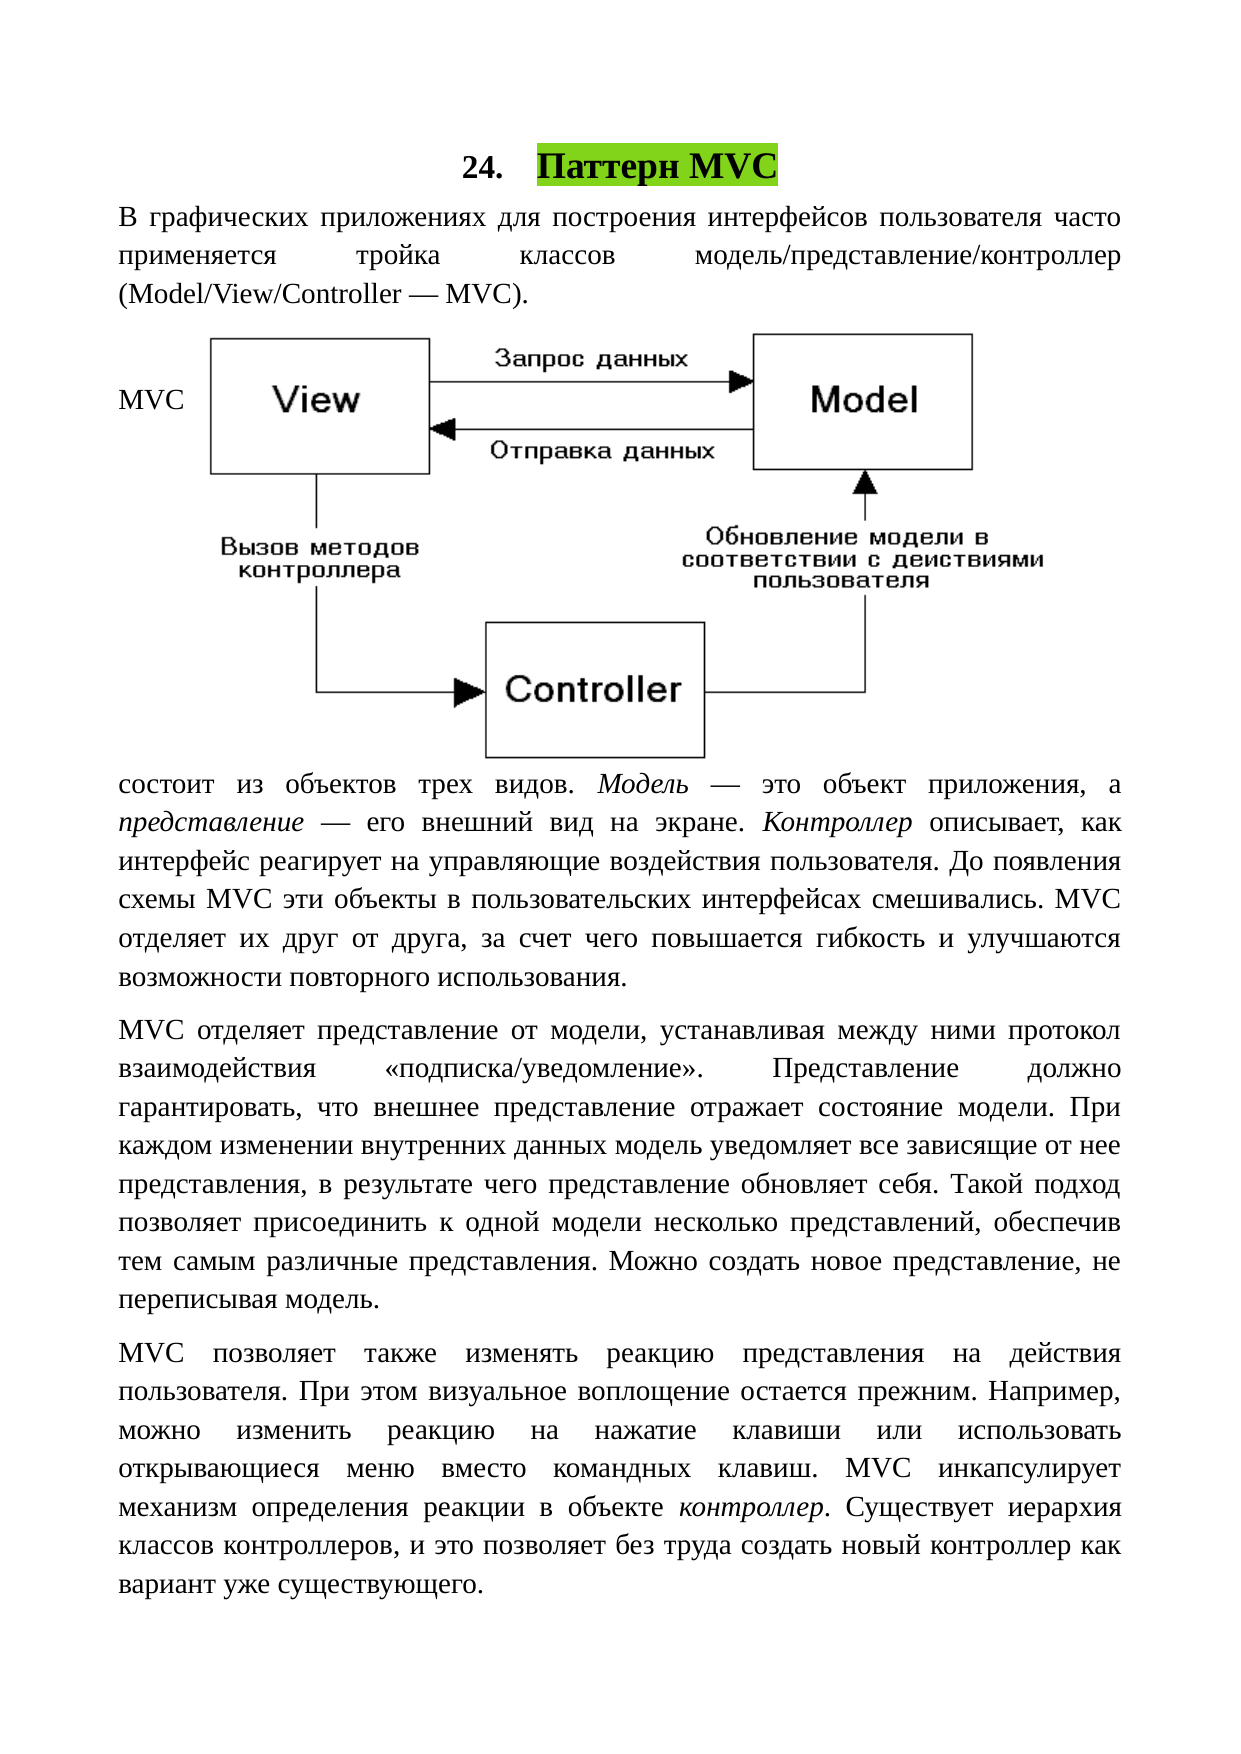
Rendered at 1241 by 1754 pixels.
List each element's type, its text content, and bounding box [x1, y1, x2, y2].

text MVC отделяет представление от модели, устанавливая между ними протокол взаимодействия «подписка/уведомление». Представление должно гарантировать, что внешнее представление отражает состояние модели. При каждом изменении внутренних данных модель уведомляет все зависящие от нее представления, в результате чего представление обновляет себя. Такой подход позволяет присоединить к одной модели несколько представлений, обеспечив тем самым различные представления. Можно создать новое представление, не переписывая модель. [118, 1012, 1122, 1315]
text MVC состоит из объектов трех видов. Модель — это объект приложения, а представление — его внешний вид на экране. Контроллер описывает, как интерфейс реагирует на управляющие воздействия пользователя. До появления схемы MVC эти объекты в пользовательских интерфейсах смешивались. MVC отделяет их друг от друга, за счет чего повышается гибкость и улучшаются возможности повторного использования. [118, 382, 1122, 992]
subtitle Паттерн MVC [118, 143, 1122, 186]
picture [192, 313, 1049, 766]
text В графических приложениях для построения интерфейсов пользователя часто применяется тройка классов модель/представление/контроллер (Model/View/Controller — MVC). [118, 199, 1122, 309]
text MVC позволяет также изменять реакцию представления на действия пользователя. При этом визуальное воплощение остается прежним. Например, можно изменить реакцию на нажатие клавиши или использовать открывающиеся меню вместо командных клавиш. MVC инкапсулирует механизм определения реакции в объекте контроллер. Существует иерархия классов контроллеров, и это позволяет без труда создать новый контроллер как вариант уже существующего. [118, 1335, 1122, 1599]
